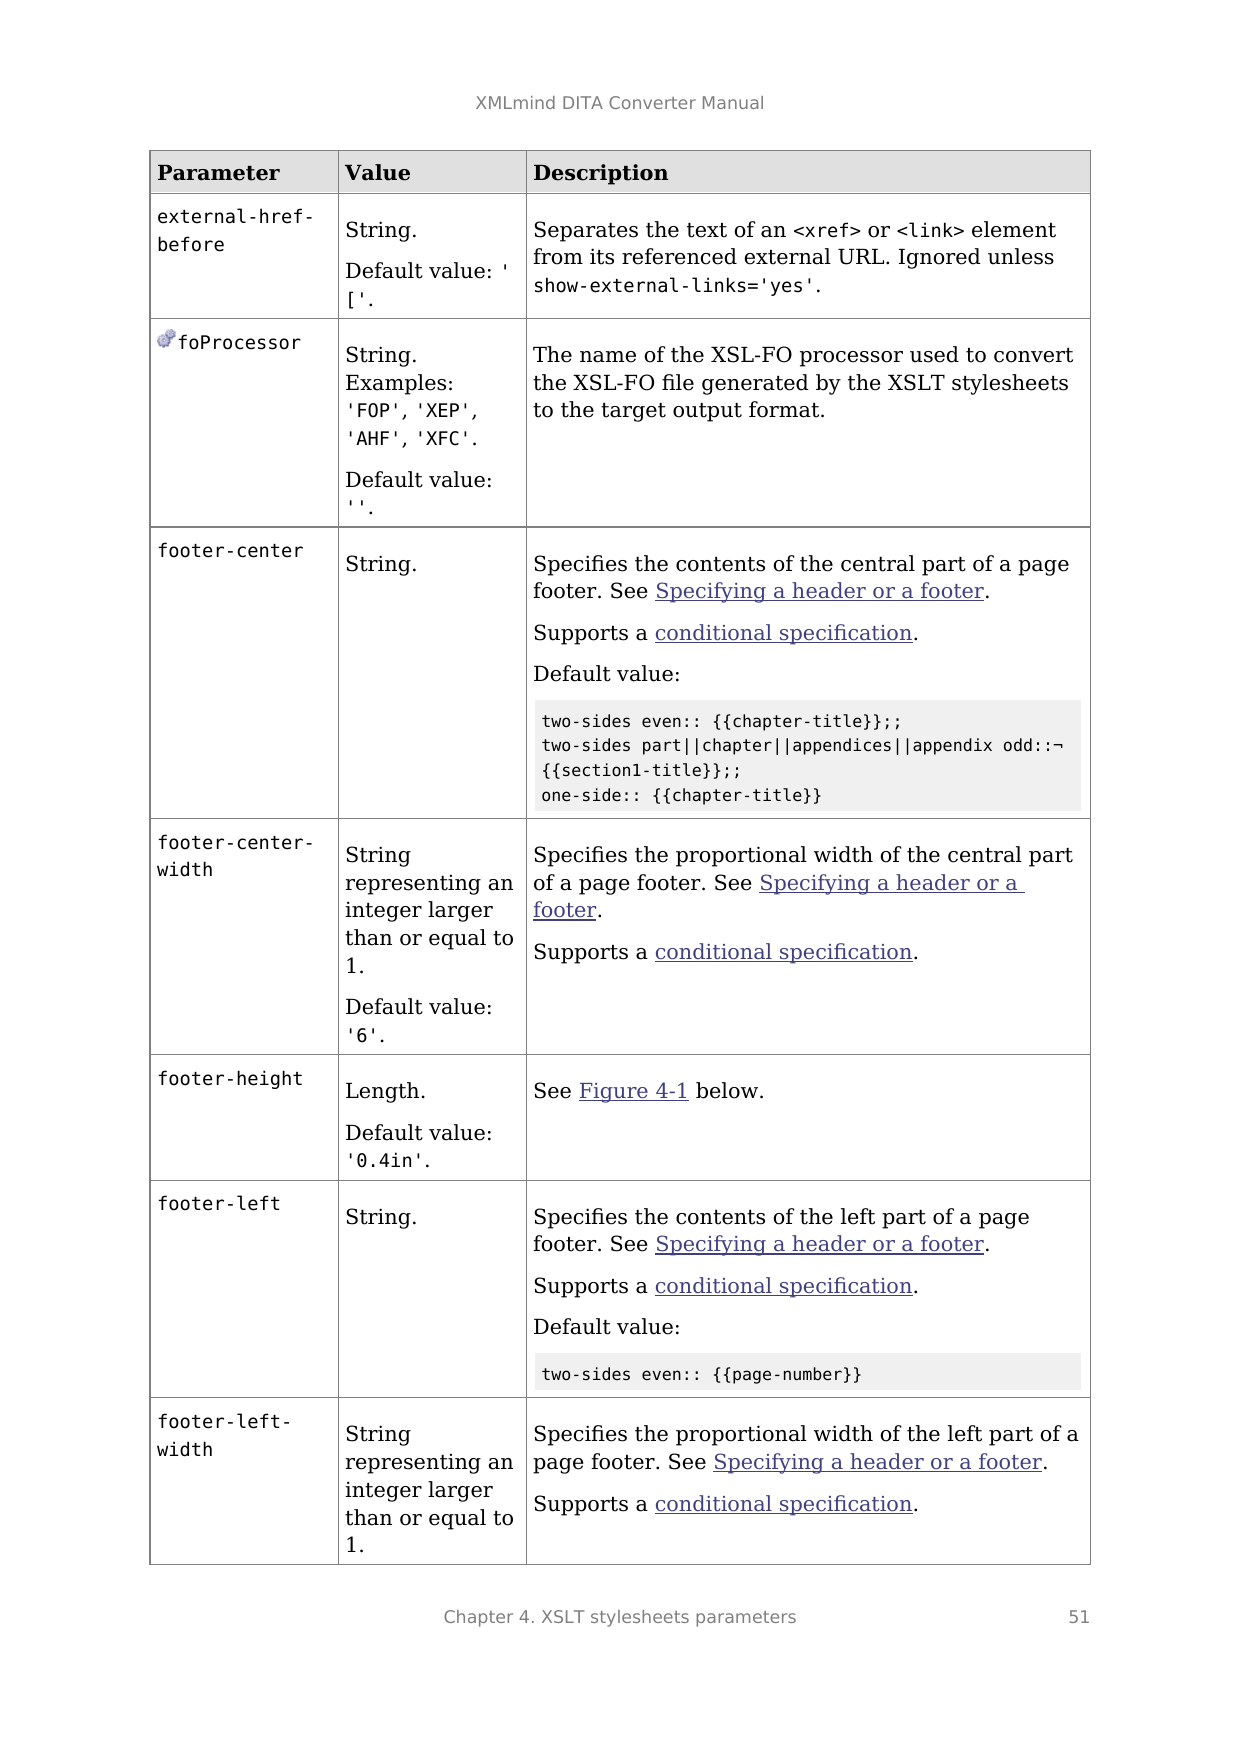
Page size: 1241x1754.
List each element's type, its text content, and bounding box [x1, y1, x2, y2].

table_cell String. Examples: 'FOP', 'XEP', 'AHF', 'XFC'. Default value: ''. [339, 319, 526, 526]
table_cell Length. Default value: '0.4in'. [339, 1055, 526, 1179]
table_cell Specifies the proportional width of the left part of a page footer. See Specifying a header or a footer. Supports a conditional specification. [527, 1398, 1090, 1564]
table_cell String. Default value: ' ['. [339, 194, 526, 318]
table_cell external-href-before [151, 194, 338, 318]
picture [156, 329, 177, 349]
table_cell Specifies the contents of the left part of a page footer. See Specifying a header or a footer. Supports a conditional specification. Default value: two-sides even:: {{page-number}} [527, 1181, 1090, 1397]
table_cell String representing an integer larger than or equal to 1. Default value: '6'. [339, 819, 526, 1054]
table_cell footer-center-width [151, 819, 338, 1054]
table_cell String. [339, 1181, 526, 1397]
table_cell footer-left [151, 1181, 338, 1397]
table_cell String representing an integer larger than or equal to 1. [339, 1398, 526, 1564]
table_cell Specifies the proportional width of the central part of a page footer. See Specifying a header or a footer. Supports a conditional specification. [527, 819, 1090, 1054]
table_cell footer-height [151, 1055, 338, 1179]
table_cell Specifies the contents of the central part of a page footer. See Specifying a header or a footer. Supports a conditional specification. Default value: two-sides even:: {{chapter-title}};; two-sides part||chapter||appendices||appendix odd::¬ {{section1-title}};; one-side:: {{chapter-title}} [527, 528, 1090, 818]
table_header Parameter [151, 151, 338, 192]
table_cell footer-center [151, 528, 338, 818]
table_cell The name of the XSL-FO processor used to convert the XSL-FO file generated by the XSLT stylesheets to the target output format. [527, 319, 1090, 526]
table_cell String. [339, 528, 526, 818]
table_cell foProcessor [151, 319, 338, 526]
table_cell See Figure 4-1 below. [527, 1055, 1090, 1179]
table_cell footer-left-width [151, 1398, 338, 1564]
table_header Description [527, 151, 1090, 192]
table_cell Separates the text of an <xref> or <link> element from its referenced external URL. Ignored unless show-external-links='yes'. [527, 194, 1090, 318]
table_header Value [339, 151, 526, 192]
